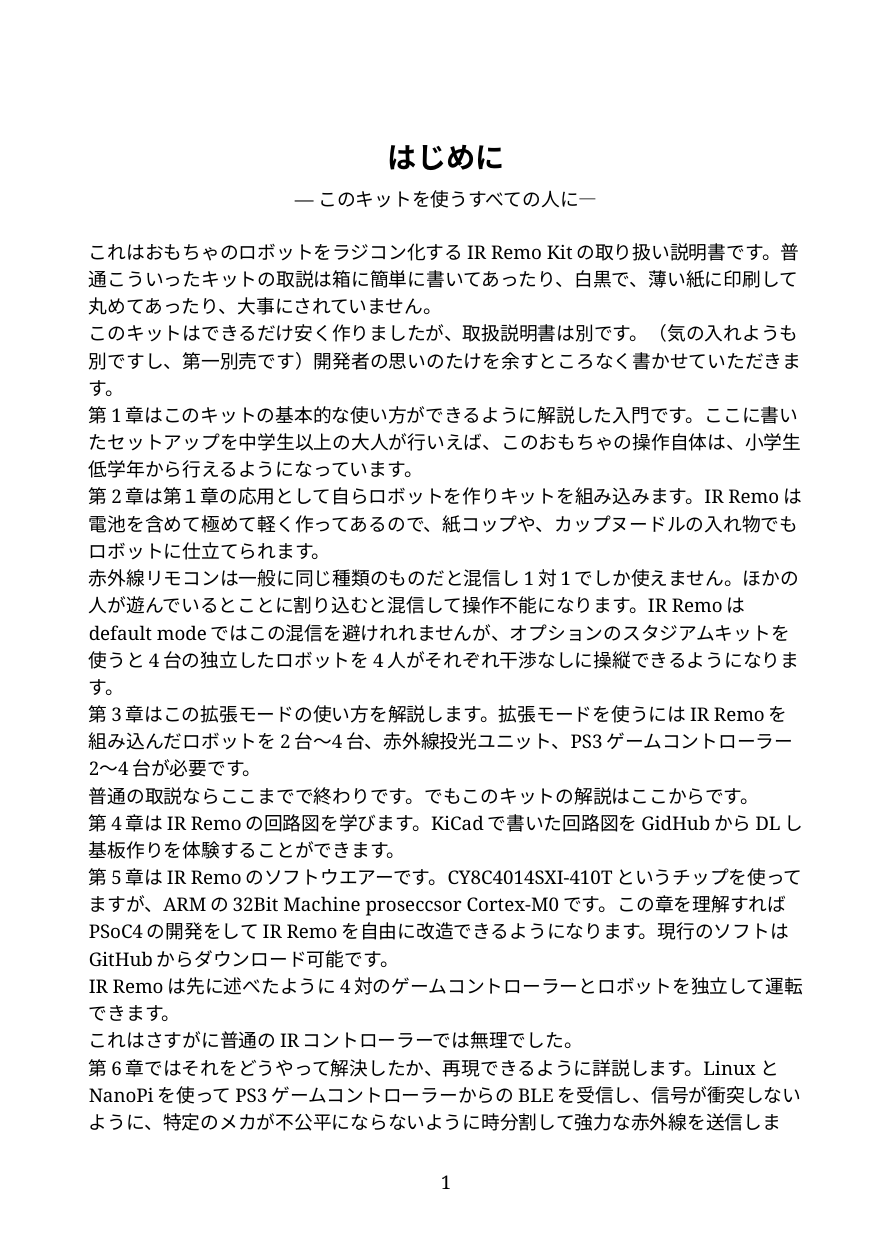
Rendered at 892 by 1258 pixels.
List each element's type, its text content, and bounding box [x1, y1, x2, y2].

text 赤外線リモコンは一般に同じ種類のものだと混信し1対1でしか使えません。ほかの人が遊んでいるとことに割り込むと混信して操作不能になります。IR Remoはdefault modeではこの混信を避けれれませんが、オプションのスタジアムキットを使うと4台の独立したロボットを4人がそれぞれ干渉なしに操縦できるようになります。 [88, 564, 803, 700]
text 第4章はIR Remoの回路図を学びます。KiCadで書いた回路図をGidHubからDLし基板作りを体験することができます。 [88, 808, 803, 863]
text 普通の取説ならここまでで終わりです。でもこのキットの解説はここからです。 [88, 781, 803, 808]
text ― このキットを使うすべての人に― [88, 185, 803, 212]
text 第1章はこのキットの基本的な使い方ができるように解説した入門です。ここに書いたセットアップを中学生以上の大人が行いえば、このおもちゃの操作自体は、小学生低学年から行えるようになっています。 [88, 401, 803, 482]
title はじめに [88, 134, 803, 177]
text これはさすがに普通のIRコントローラーでは無理でした。 [88, 1026, 803, 1053]
text 第2章は第１章の応用として自らロボットを作りキットを組み込みます。IR Remoは電池を含めて極めて軽く作ってあるので、紙コップや、カップヌードルの入れ物でもロボットに仕立てられます。 [88, 482, 803, 564]
text IR Remoは先に述べたように4対のゲームコントローラーとロボットを独立して運転できます。 [88, 972, 803, 1026]
text このキットはできるだけ安く作りましたが、取扱説明書は別です。（気の入れようも別ですし、第一別売です）開発者の思いのたけを余すところなく書かせていただきます。 [88, 319, 803, 401]
text これはおもちゃのロボットをラジコン化するIR Remo Kitの取り扱い説明書です。普通こういったキットの取説は箱に簡単に書いてあったり、白黒で、薄い紙に印刷して丸めてあったり、大事にされていません。 [88, 237, 803, 319]
text 第3章はこの拡張モードの使い方を解説します。拡張モードを使うにはIR Remoを組み込んだロボットを2台～4台、赤外線投光ユニット、PS3ゲームコントローラー2～4台が必要です。 [88, 700, 803, 781]
text 第6章ではそれをどうやって解決したか、再現できるように詳説します。Linux と NanoPiを使ってPS3ゲームコントローラーからのBLEを受信し、信号が衝突しないように、特定のメカが不公平にならないように時分割して強力な赤外線を送信しま [88, 1053, 803, 1135]
text 第5章はIR Remoのソフトウエアーです。CY8C4014SXI-410Tというチップを使ってますが、ARMの32Bit Machine proseccsor Cortex-M0です。この章を理解すればPSoC4の開発をしてIR Remoを自由に改造できるようになります。現行のソフトはGitHubからダウンロード可能です。 [88, 863, 803, 972]
